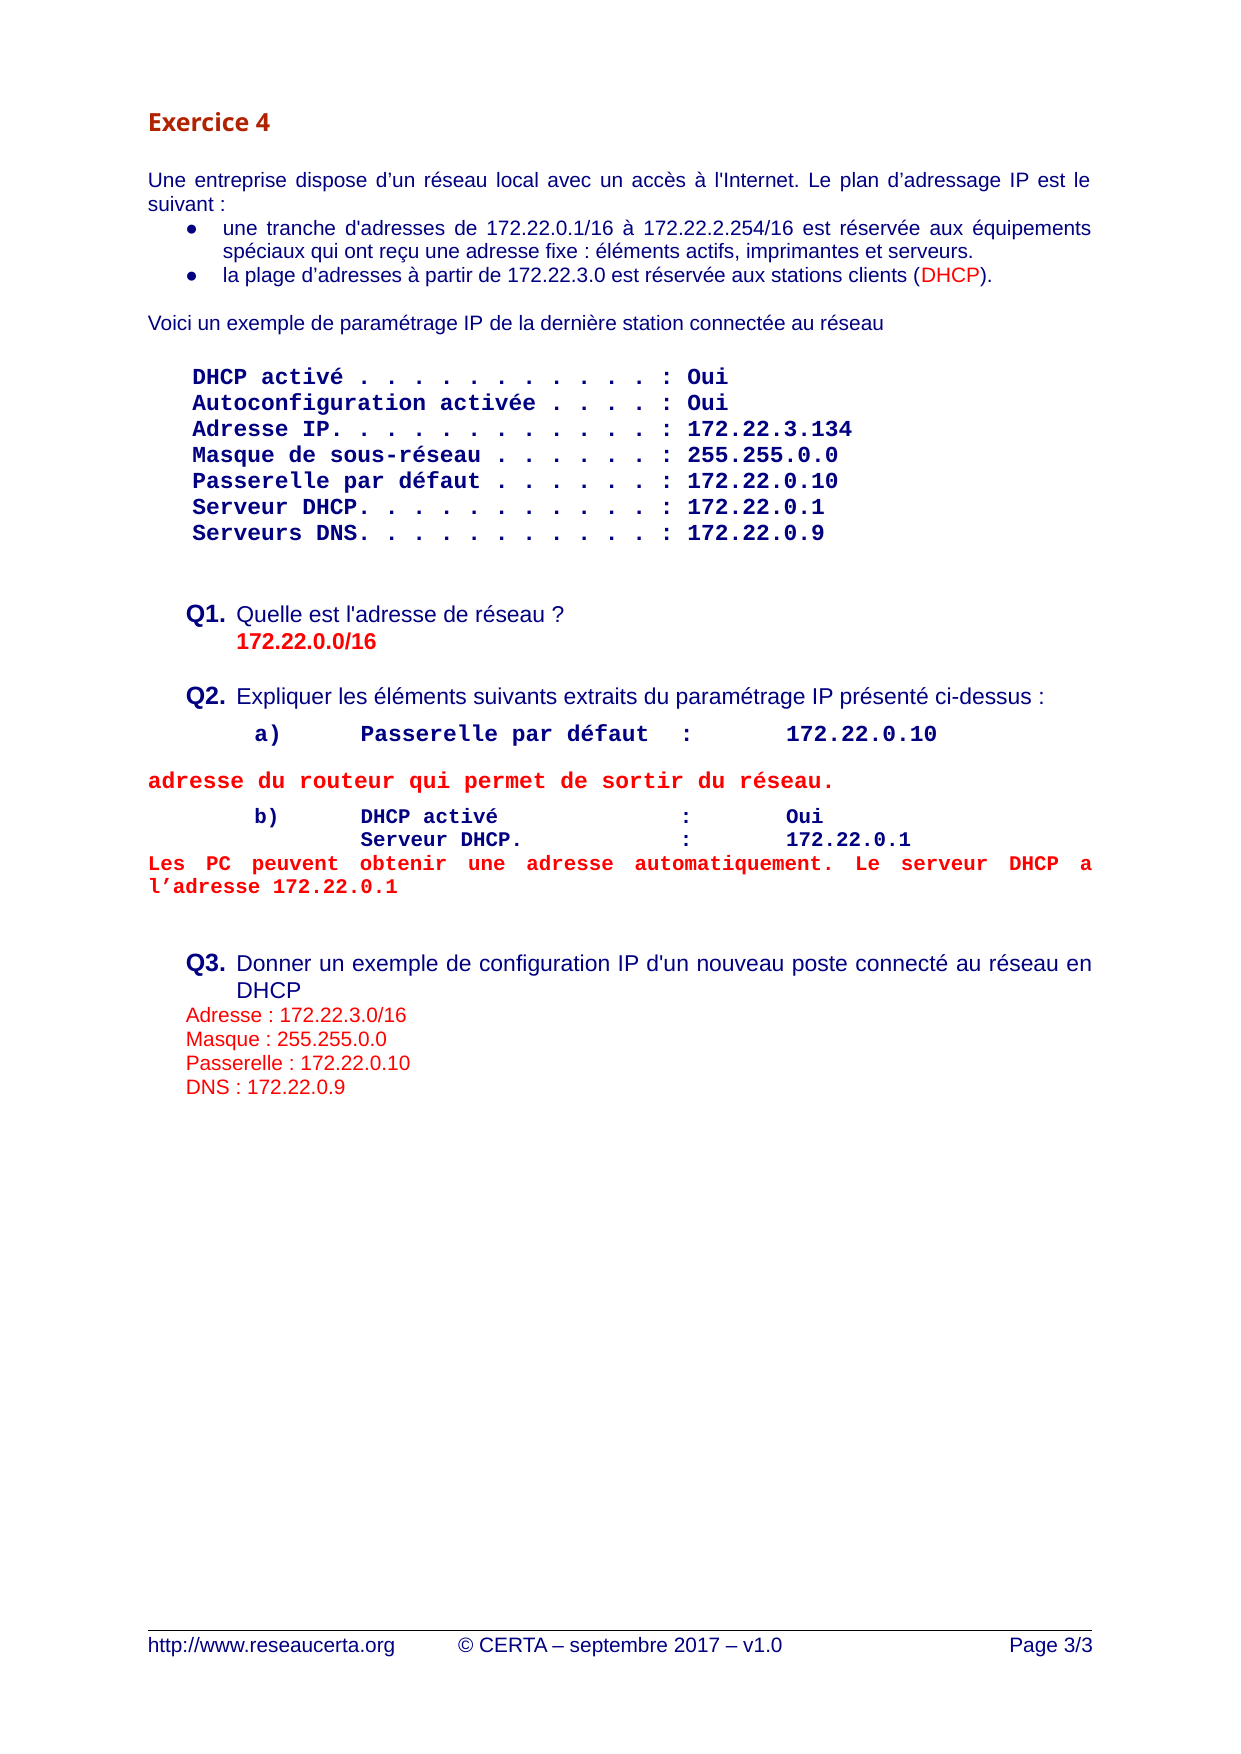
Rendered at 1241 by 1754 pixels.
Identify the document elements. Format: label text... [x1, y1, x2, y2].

text Les PC peuvent obtenir une adresse automatiquement. Le serveur DHCP a l’adresse 172.22.0.1 [148, 853, 1092, 900]
text DNS : 172.22.0.9 [148, 1075, 1092, 1099]
list la plage d’adresses à partir de 172.22.3.0 est réservée aux stations clients (DHCP). [185, 263, 1092, 287]
list une tranche d'adresses de 172.22.0.1/16 à 172.22.2.254/16 est réservée aux équipements spéciaux qui ont reçu une adresse fixe : éléments actifs, imprimantes et serveurs. [185, 215, 1092, 263]
text 172.22.0.0/16 [148, 628, 1092, 654]
text Une entreprise dispose d’un réseau local avec un accès à l'Internet. Le plan d’adressage IP est le suivant : [148, 167, 1092, 215]
subtitle Exercice 4 [148, 104, 1092, 138]
list Quelle est l'adresse de réseau ? [186, 599, 1092, 628]
text Serveurs DNS. . . . . . . . . . . : 172.22.0.9 [192, 521, 1092, 547]
list Donner un exemple de configuration IP d'un nouveau poste connecté au réseau en DHCP [186, 948, 1092, 1003]
text Voici un exemple de paramétrage IP de la dernière station connectée au réseau [148, 311, 1092, 335]
text Adresse IP. . . . . . . . . . . . : 172.22.3.134 [192, 417, 1092, 443]
text a) Passerelle par défaut : 172.22.0.10 [148, 720, 1092, 748]
text adresse du routeur qui permet de sortir du réseau. [148, 769, 1092, 795]
list Expliquer les éléments suivants extraits du paramétrage IP présenté ci-dessus : [186, 681, 1092, 710]
text DHCP activé . . . . . . . . . . . : Oui [192, 366, 1092, 392]
text b) DHCP activé : Oui Serveur DHCP. : 172.22.0.1 [148, 806, 1092, 853]
text Masque de sous-réseau . . . . . . : 255.255.0.0 [192, 443, 1092, 469]
text Serveur DHCP. . . . . . . . . . . : 172.22.0.1 [192, 495, 1092, 521]
text Passerelle par défaut . . . . . . : 172.22.0.10 [192, 469, 1092, 495]
text Autoconfiguration activée . . . . : Oui [192, 392, 1092, 417]
text Passerelle : 172.22.0.10 [148, 1051, 1092, 1075]
text Adresse : 172.22.3.0/16 [148, 1003, 1092, 1027]
text Masque : 255.255.0.0 [148, 1027, 1092, 1051]
